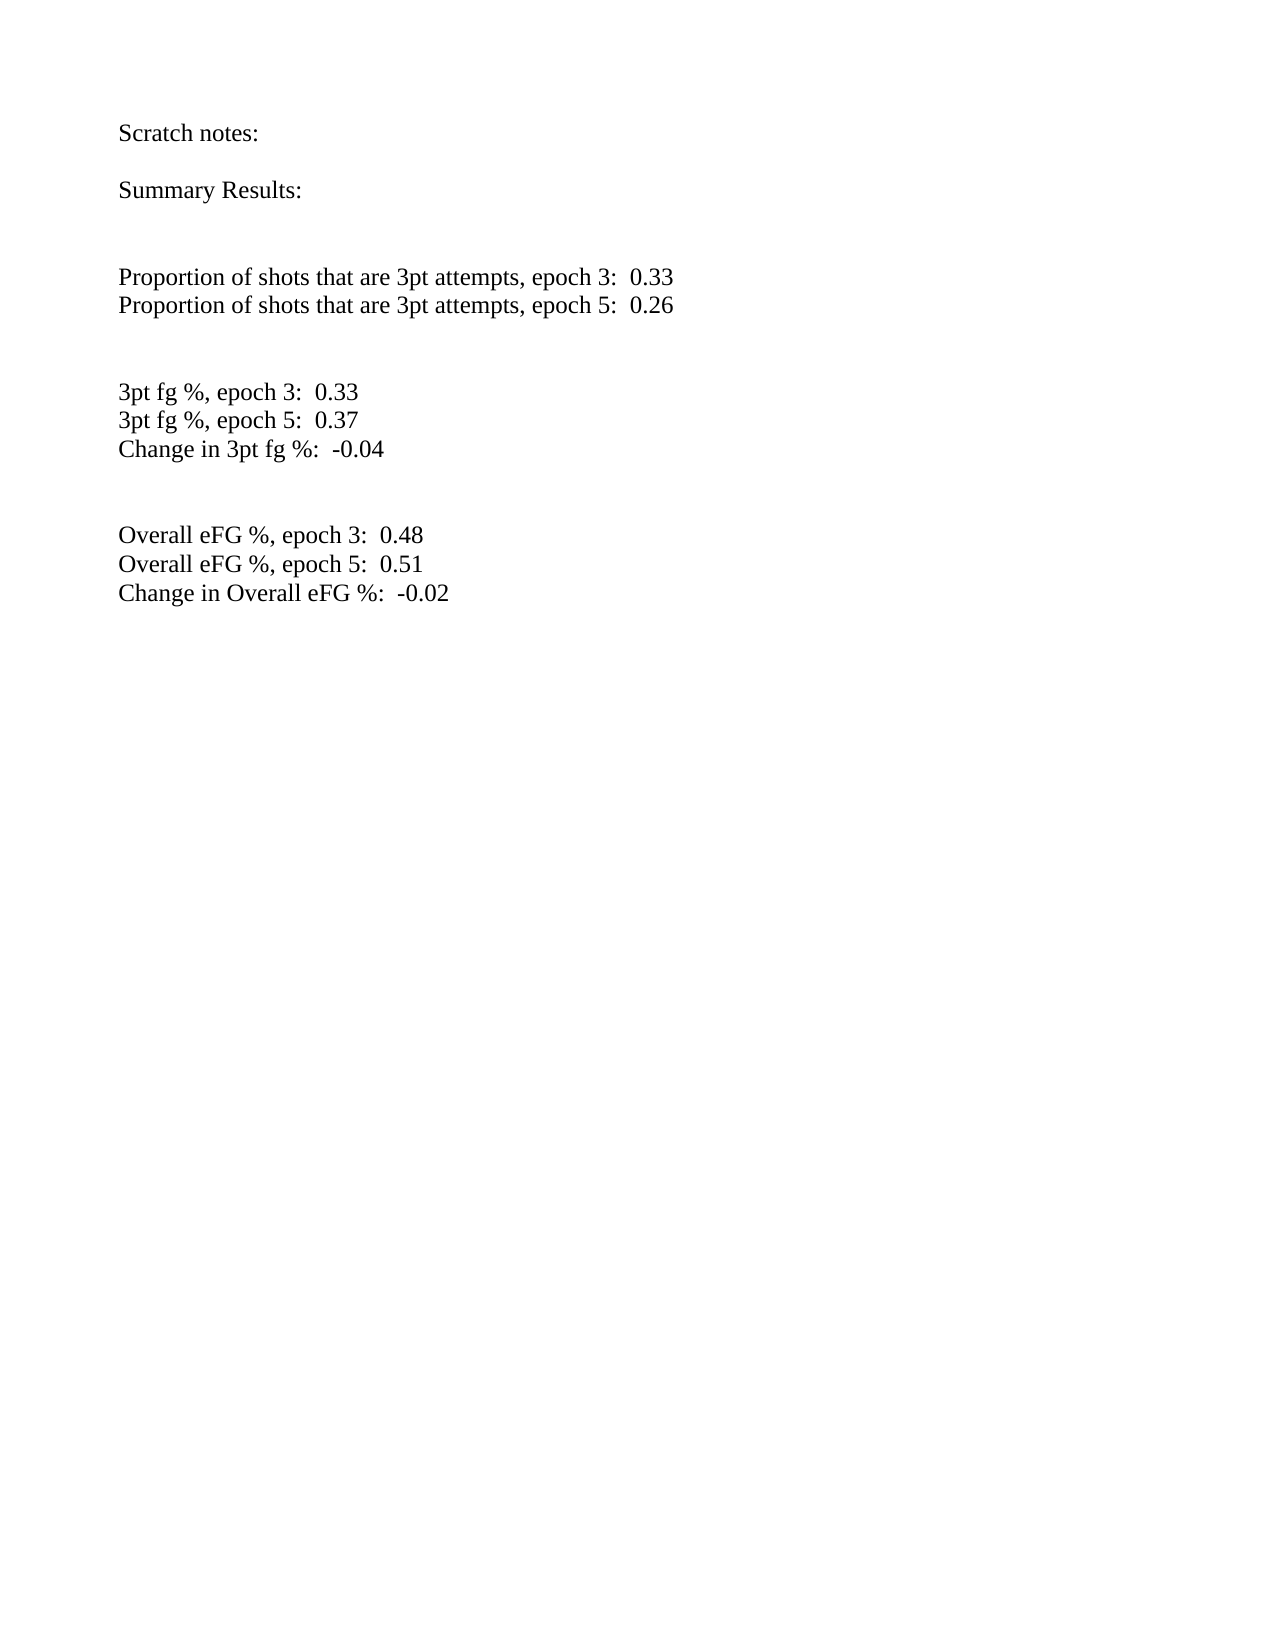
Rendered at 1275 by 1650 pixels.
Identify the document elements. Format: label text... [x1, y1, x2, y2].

text Proportion of shots that are 3pt attempts, epoch 5: 0.26 [118, 291, 1157, 319]
text Summary Results: [118, 176, 1157, 204]
text Change in 3pt fg %: -0.04 [118, 434, 1157, 463]
text 3pt fg %, epoch 3: 0.33 [118, 377, 1157, 406]
text Overall eFG %, epoch 5: 0.51 [118, 549, 1157, 578]
text Overall eFG %, epoch 3: 0.48 [118, 521, 1157, 549]
text 3pt fg %, epoch 5: 0.37 [118, 406, 1157, 434]
text Change in Overall eFG %: -0.02 [118, 578, 1157, 607]
text Scratch notes: [118, 118, 1157, 147]
text Proportion of shots that are 3pt attempts, epoch 3: 0.33 [118, 262, 1157, 291]
